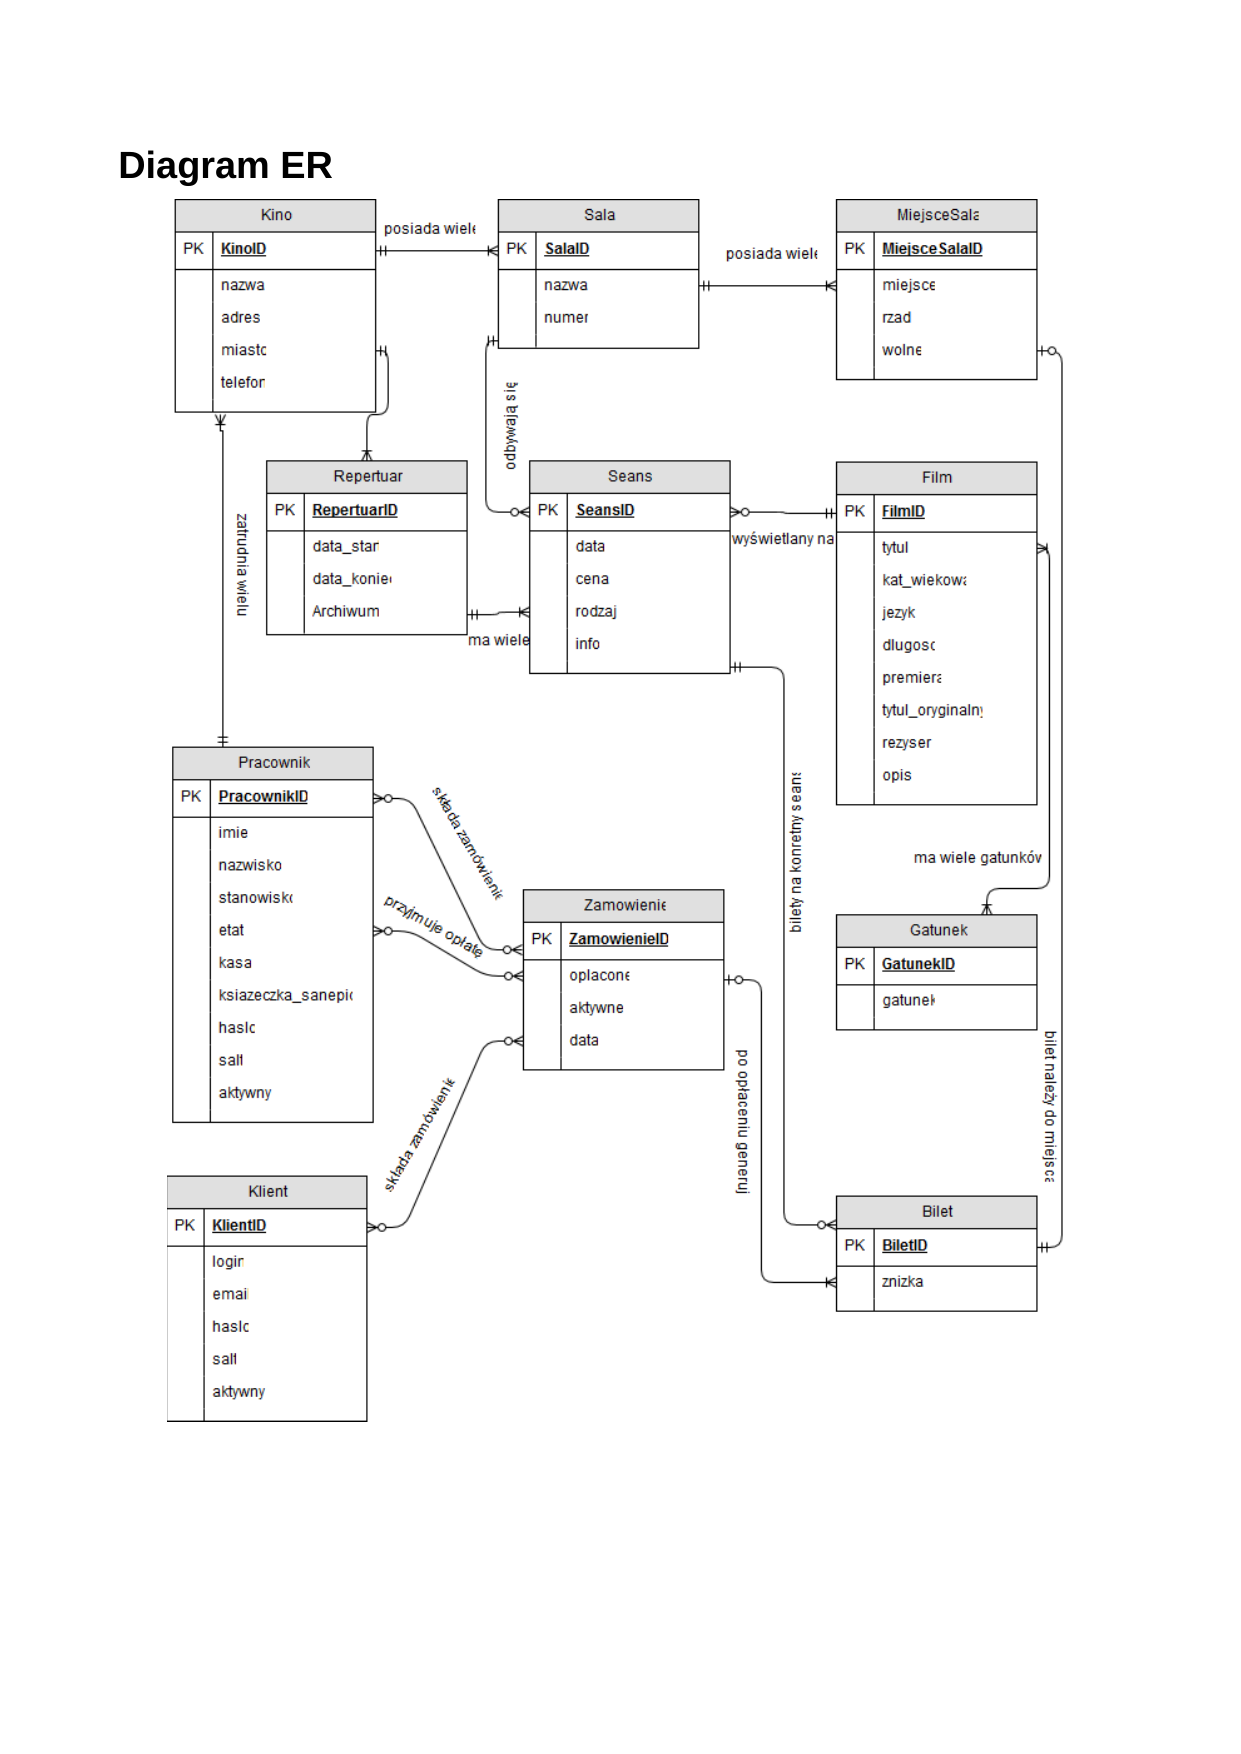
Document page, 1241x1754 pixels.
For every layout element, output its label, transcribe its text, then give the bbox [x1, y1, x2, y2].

subtitle Diagram ER [118, 143, 1122, 187]
picture [167, 199, 1074, 1422]
